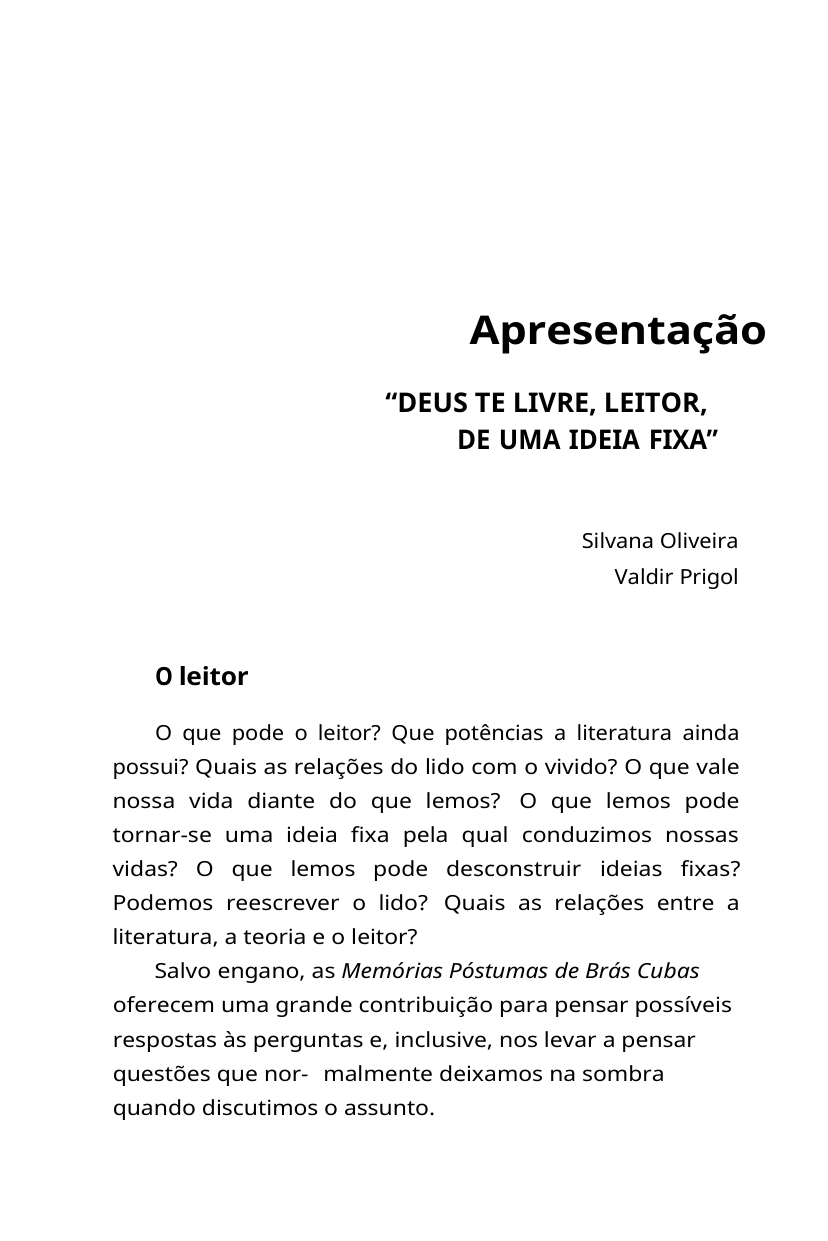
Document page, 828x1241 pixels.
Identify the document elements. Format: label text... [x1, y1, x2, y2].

subtitle “DEUS TE LIVRE, LEITOR, DE UMA IDEIA FIXA” [385, 383, 745, 457]
subtitle O leitor [155, 658, 787, 693]
subtitle Apresentação [469, 302, 787, 356]
text Silvana Oliveira Valdir Prigol [579, 526, 738, 590]
text Salvo engano, as Memórias Póstumas de Brás Cubas oferecem uma grande contribuição para pensar possíveis respostas às perguntas e, inclusive, nos levar a pensar questões que nor- malmente deixamos na sombra quando discutimos o assunto. [113, 957, 745, 1121]
text O que pode o leitor? Que potências a literatura ainda possui? Quais as relações do lido com o vivido? O que vale nossa vida diante do que lemos? O que lemos pode tornar-se uma ideia fixa pela qual conduzimos nossas vidas? O que lemos pode desconstruir ideias fixas? Podemos reescrever o lido? Quais as relações entre a literatura, a teoria e o leitor? [112, 718, 740, 951]
